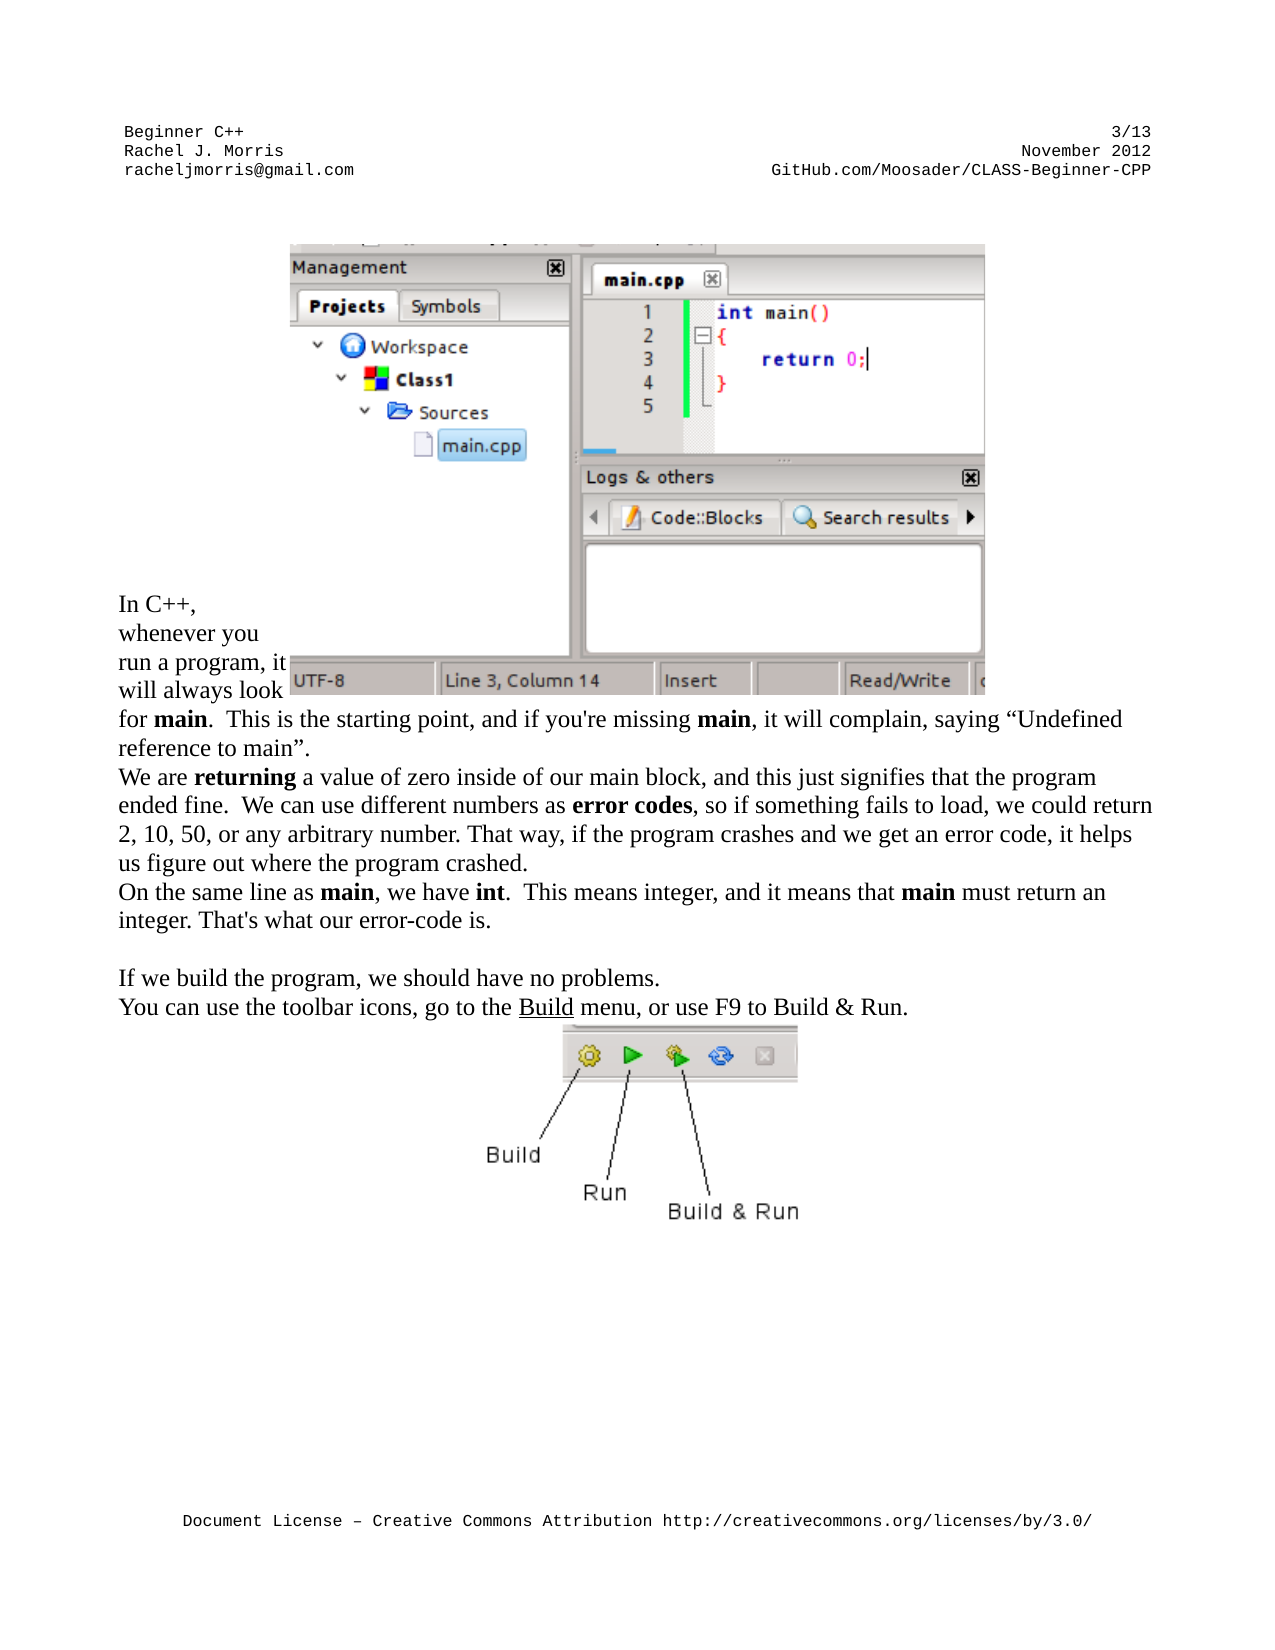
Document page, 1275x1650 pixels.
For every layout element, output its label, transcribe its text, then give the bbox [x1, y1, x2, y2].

picture [466, 1020, 809, 1232]
text We are returning a value of zero inside of our main block, and this just signifies that the program ended fine. We can use different numbers as error codes, so if something fails to load, we could return 2, 10, 50, or any arbitrary number. That way, if the program crashes and we get an error code, it helps us figure out where the program crashed. [118, 762, 1157, 877]
picture [289, 244, 986, 695]
text On the same line as main, we have int. This means integer, and it means that main must return an integer. That's what our error-code is. [118, 877, 1157, 934]
text In C++, whenever you run a program, it will always look for main. This is the starting point, and if you're missing main, it will complain, saying “Undefined reference to main”. [118, 589, 1157, 762]
text You can use the toolbar icons, go to the Build menu, or use F9 to Build & Run. [118, 992, 1157, 1021]
text If we build the program, we should have no problems. [118, 963, 1157, 992]
